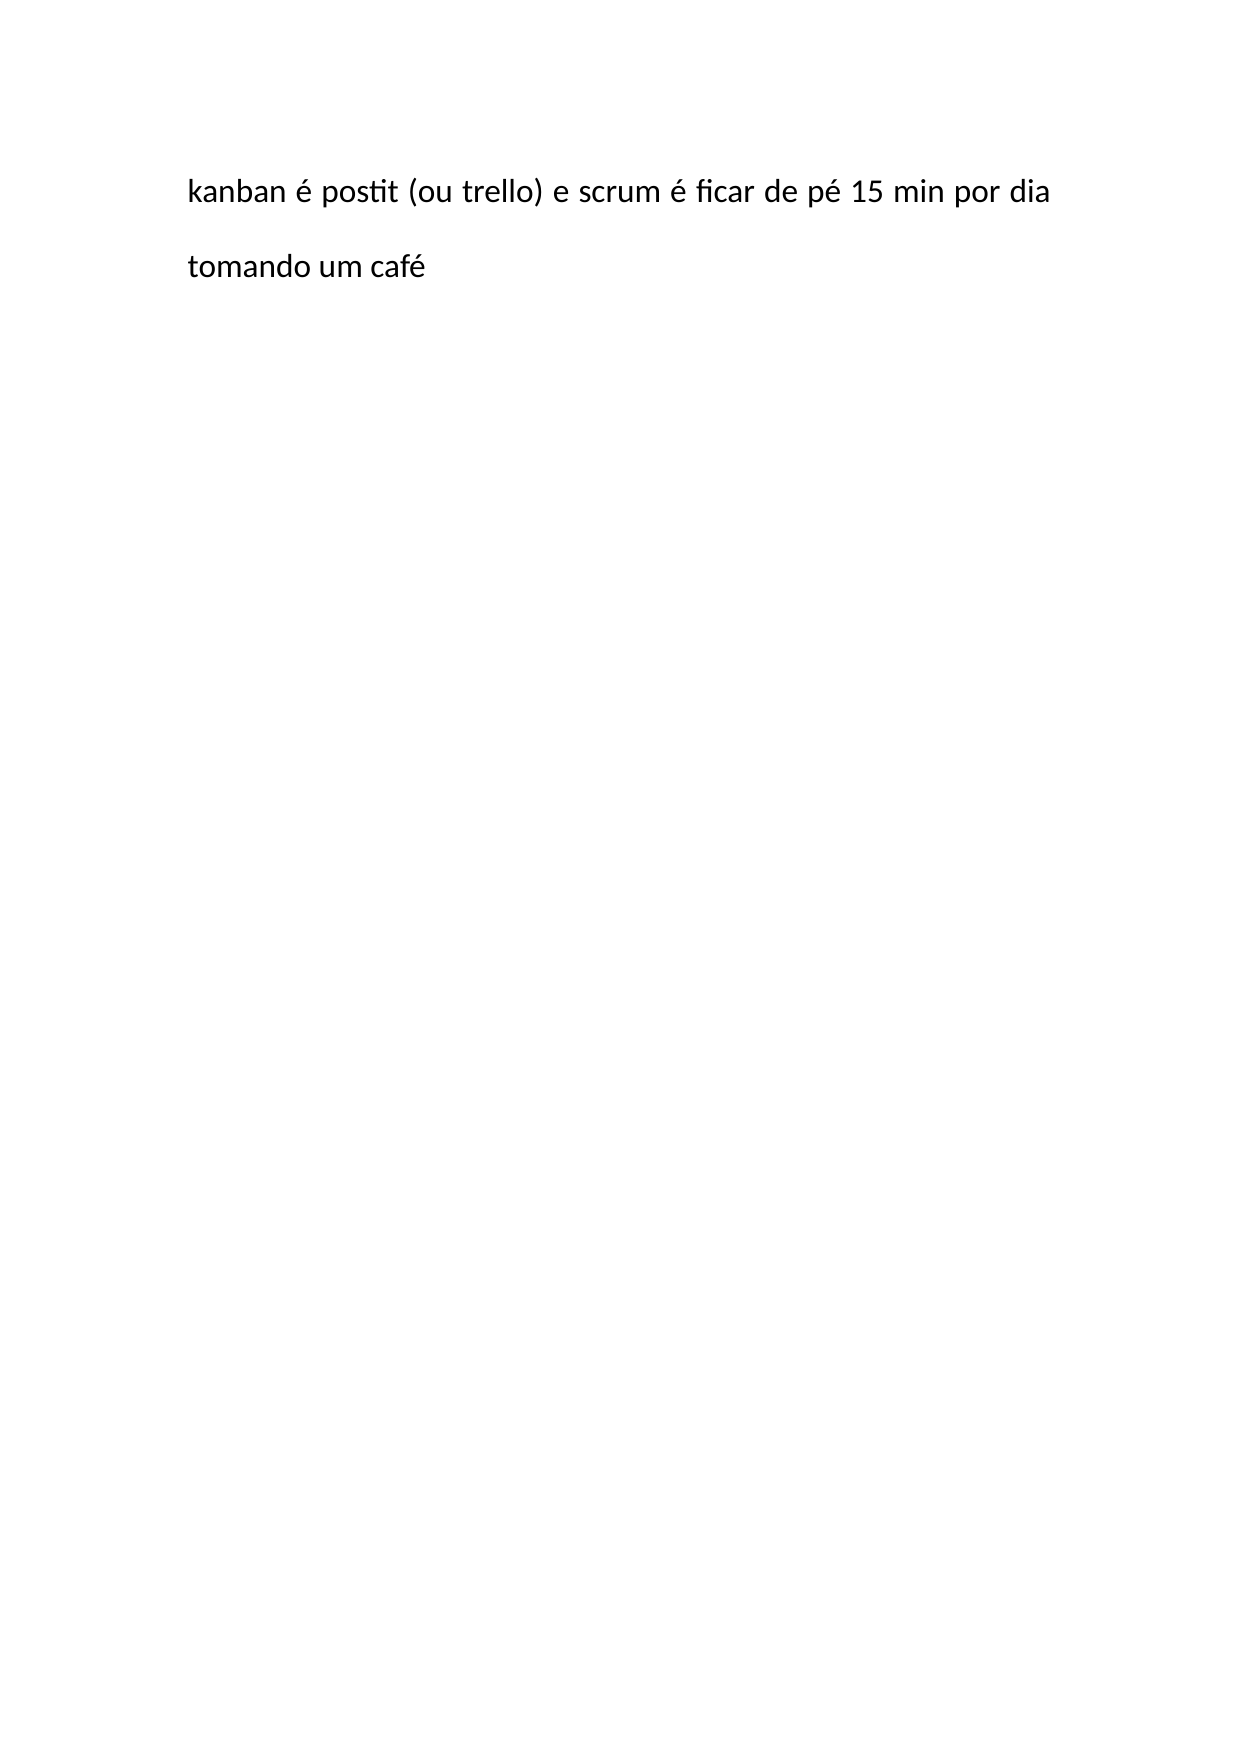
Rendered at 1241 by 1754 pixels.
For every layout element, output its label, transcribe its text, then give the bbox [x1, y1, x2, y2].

text kanban é postit (ou trello) e scrum é ficar de pé 15 min por dia tomando um café [187, 162, 1053, 302]
